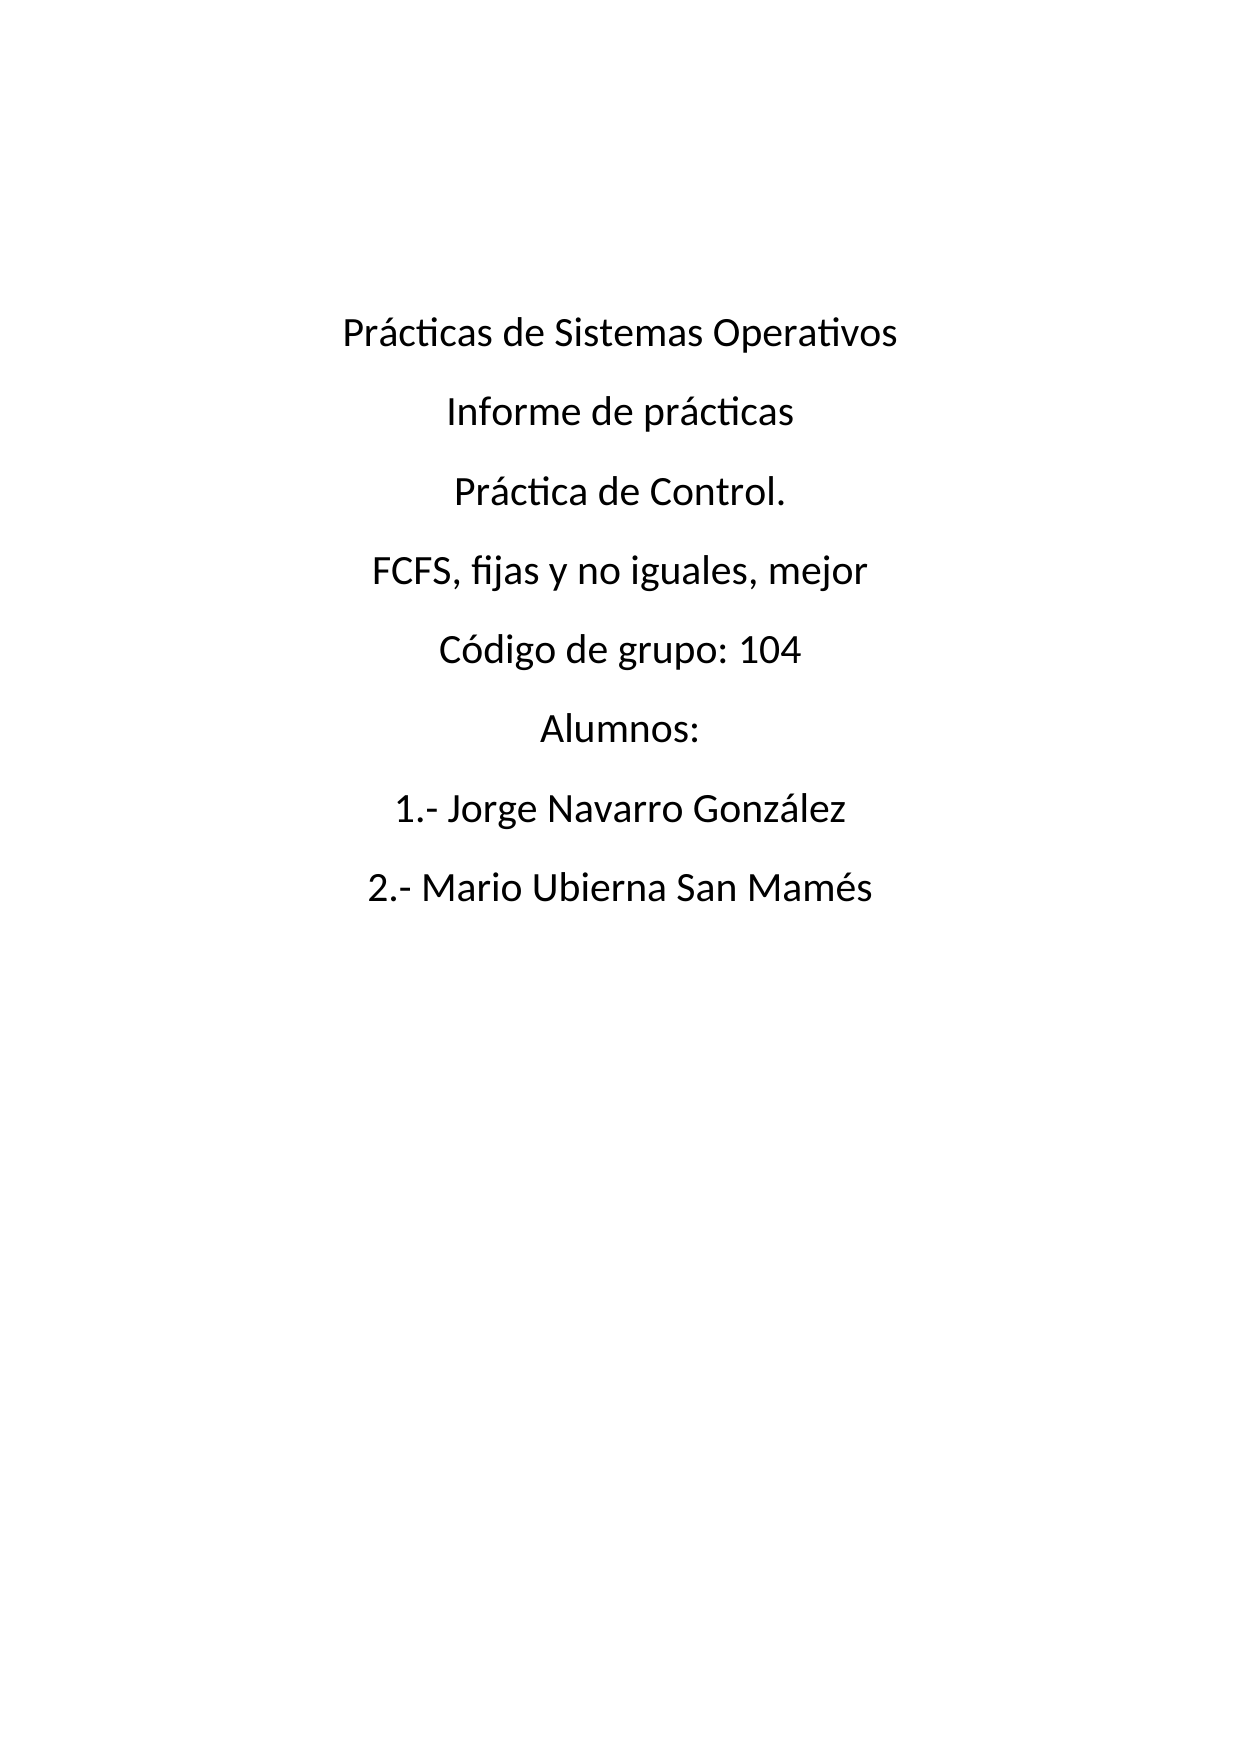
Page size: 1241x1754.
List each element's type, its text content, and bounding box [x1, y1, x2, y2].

text Prácticas de Sistemas Operativos [177, 306, 1063, 357]
text 2.- Mario Ubierna San Mamés [177, 861, 1063, 912]
text Alumnos: [177, 702, 1063, 753]
text Práctica de Control. [177, 465, 1063, 516]
text Informe de prácticas [177, 385, 1063, 436]
text 1.- Jorge Navarro González [177, 782, 1063, 833]
text Código de grupo: 104 [177, 623, 1063, 674]
text FCFS, fijas y no iguales, mejor [177, 544, 1063, 595]
